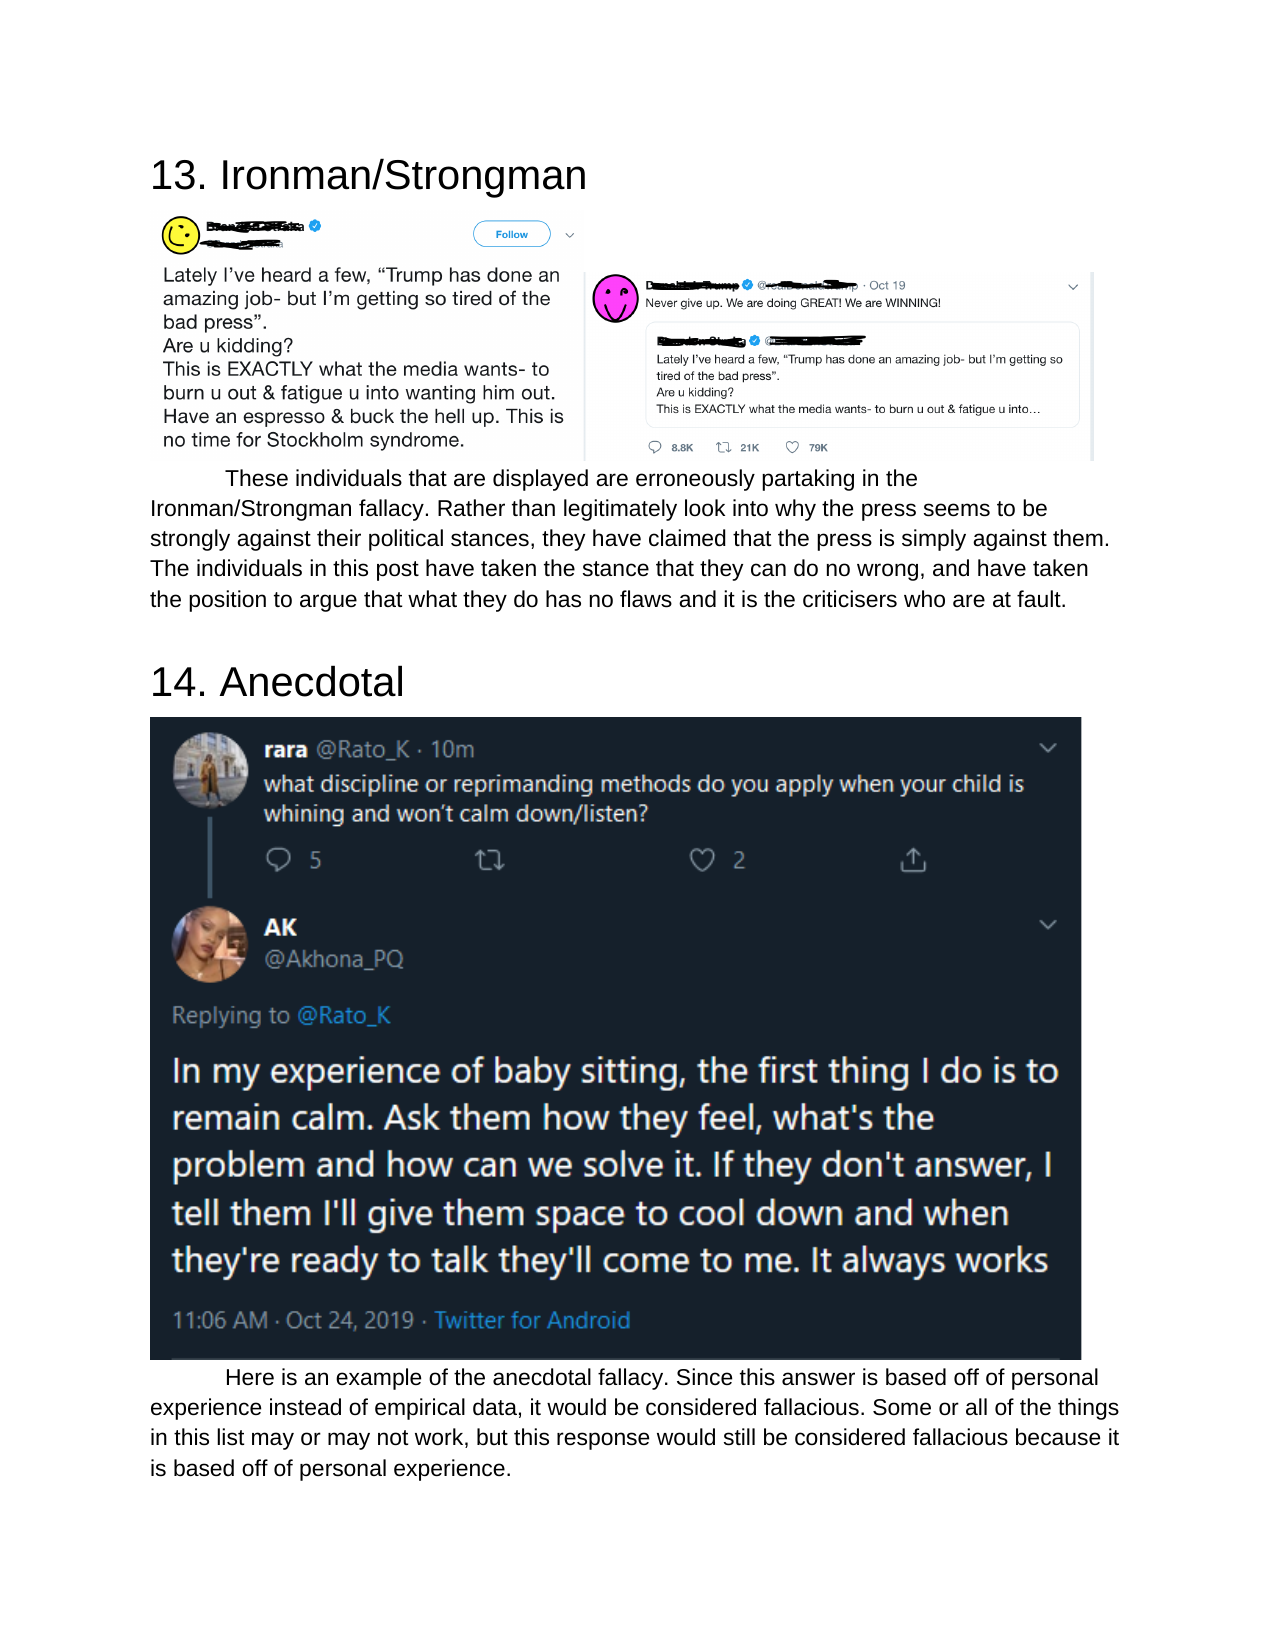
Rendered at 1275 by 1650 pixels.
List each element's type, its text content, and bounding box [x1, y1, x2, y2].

text These individuals that are displayed are erroneously partaking in the Ironman/Strongman fallacy. Rather than legitimately look into why the press seems to be strongly against their political stances, they have claimed that the press is simply against them. The individuals in this post have taken the stance that they can do no wrong, and have taken the position to argue that what they do has no flaws and it is the criticisers who are at fault. [150, 465, 1125, 612]
picture [150, 210, 1094, 461]
picture [150, 717, 1082, 1360]
text Here is an example of the anecdotal fallacy. Since this answer is based off of personal experience instead of empirical data, it would be considered fallacious. Some or all of the things in this list may or may not work, but this response would still be considered fallacious because it is based off of personal experience. [150, 1364, 1125, 1481]
subtitle 14. Anecdotal [150, 657, 1125, 705]
subtitle 13. Ironman/Strongman [150, 150, 1125, 198]
